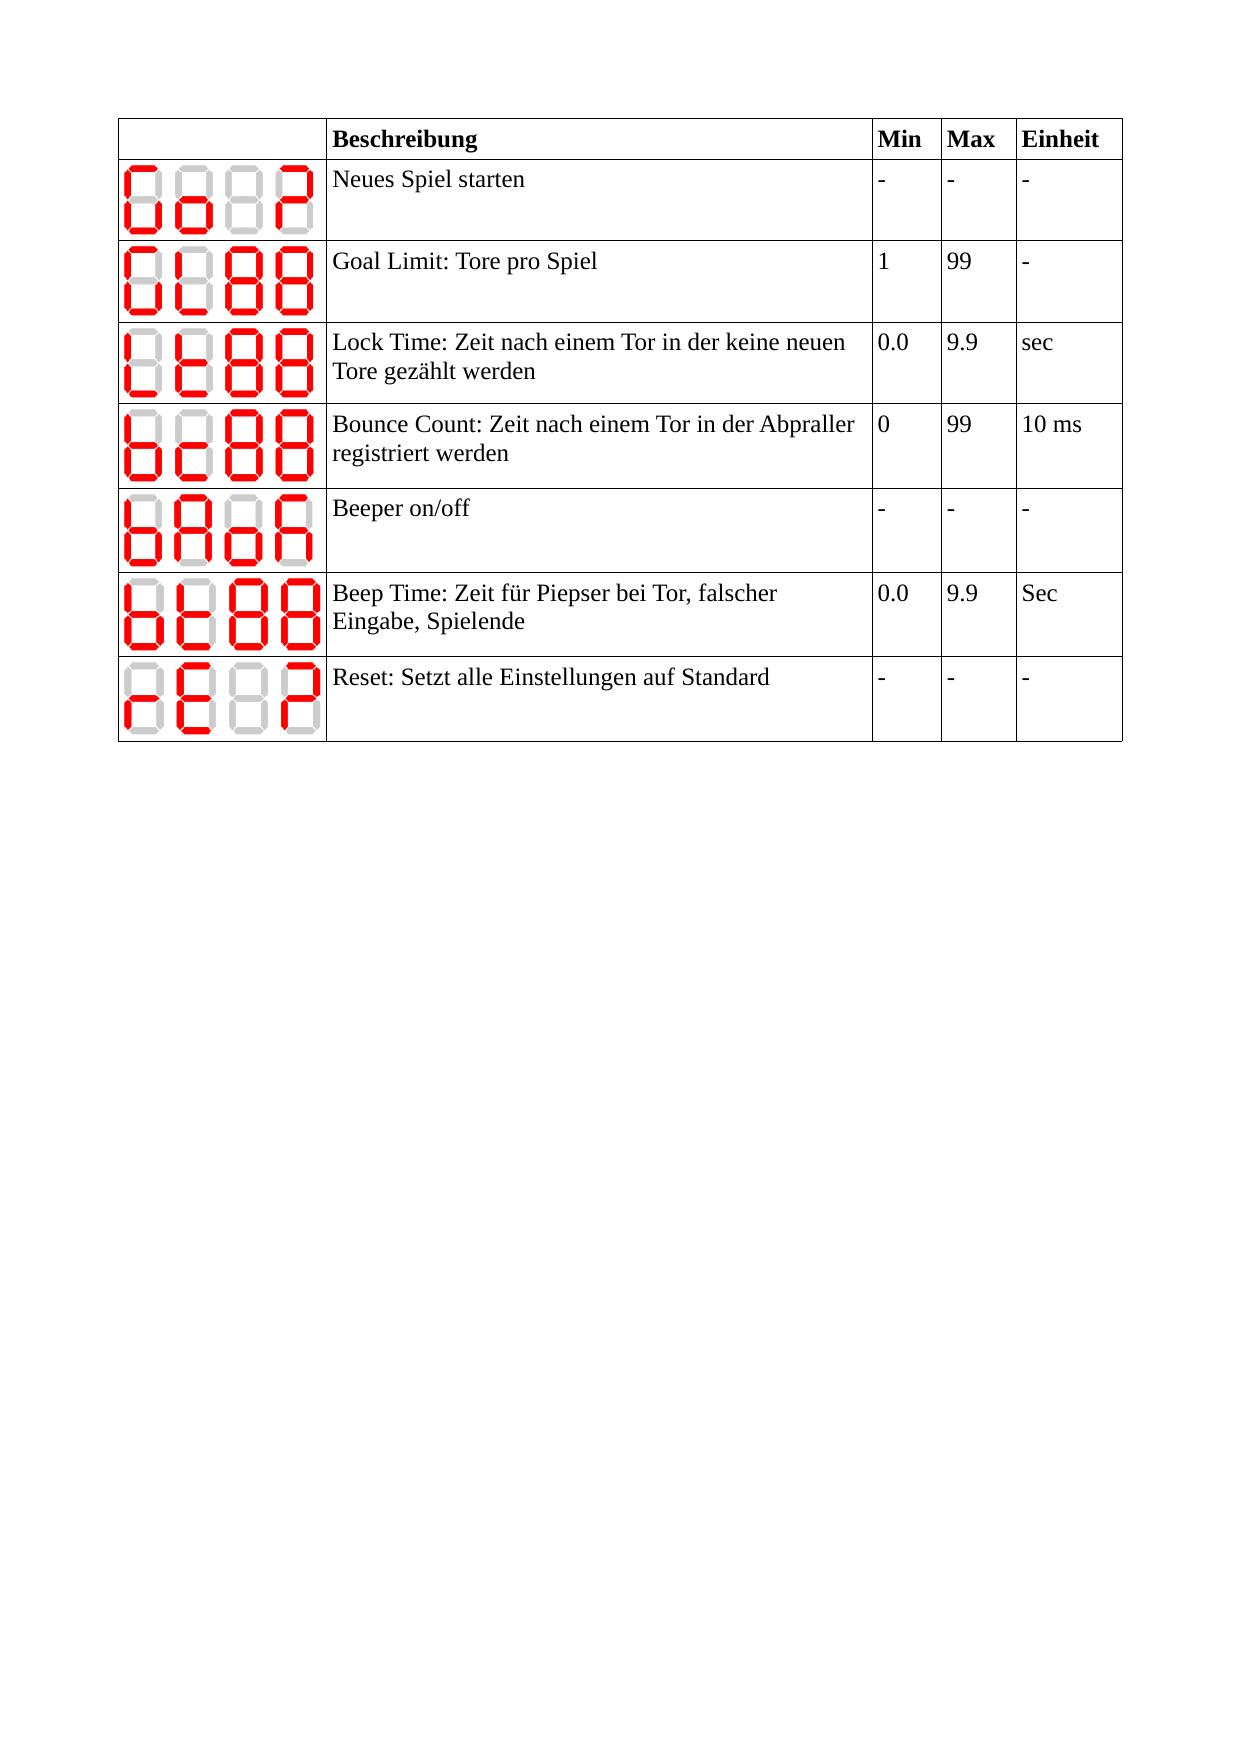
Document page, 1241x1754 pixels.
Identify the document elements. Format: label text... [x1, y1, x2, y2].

table_cell 10 ms [1017, 404, 1122, 487]
table_cell 9.9 [942, 323, 1016, 403]
table_header Einheit [1017, 119, 1122, 158]
table_cell 0.0 [873, 573, 941, 656]
picture [123, 662, 321, 735]
table_cell [119, 489, 326, 572]
picture [123, 493, 313, 567]
table_cell Goal Limit: Tore pro Spiel [327, 241, 872, 322]
table_cell - [1017, 657, 1122, 741]
picture [123, 327, 314, 398]
table_cell Lock Time: Zeit nach einem Tor in der keine neuen Tore gezählt werden [327, 323, 872, 403]
table_cell 0.0 [873, 323, 941, 403]
table_cell - [1017, 489, 1122, 572]
table_cell Bounce Count: Zeit nach einem Tor in der Abpraller registriert werden [327, 404, 872, 487]
picture [123, 245, 314, 316]
table_cell 1 [873, 241, 941, 322]
table_cell [119, 160, 326, 240]
table_header Min [873, 119, 941, 158]
table_cell 99 [942, 241, 1016, 322]
table_cell [119, 404, 326, 487]
table_cell - [942, 657, 1016, 741]
table_header Max [942, 119, 1016, 158]
table_header Beschreibung [327, 119, 872, 158]
table_cell - [873, 657, 941, 741]
table_cell [119, 657, 326, 741]
table_cell [119, 323, 326, 403]
table_cell 9.9 [942, 573, 1016, 656]
table_cell [119, 241, 326, 322]
table_cell Reset: Setzt alle Einstellungen auf Standard [327, 657, 872, 741]
table_cell Sec [1017, 573, 1122, 656]
table_cell - [942, 160, 1016, 240]
table_cell - [1017, 241, 1122, 322]
table_cell - [1017, 160, 1122, 240]
table_cell 0 [873, 404, 941, 487]
table_header [119, 119, 326, 158]
picture [123, 164, 314, 235]
table_cell sec [1017, 323, 1122, 403]
table_cell [119, 573, 326, 656]
table_cell - [942, 489, 1016, 572]
table_cell 99 [942, 404, 1016, 487]
picture [123, 577, 321, 651]
table_cell Beeper on/off [327, 489, 872, 572]
table_cell Neues Spiel starten [327, 160, 872, 240]
table_cell - [873, 160, 941, 240]
picture [123, 408, 314, 482]
table_cell Beep Time: Zeit für Piepser bei Tor, falscher Eingabe, Spielende [327, 573, 872, 656]
table_cell - [873, 489, 941, 572]
